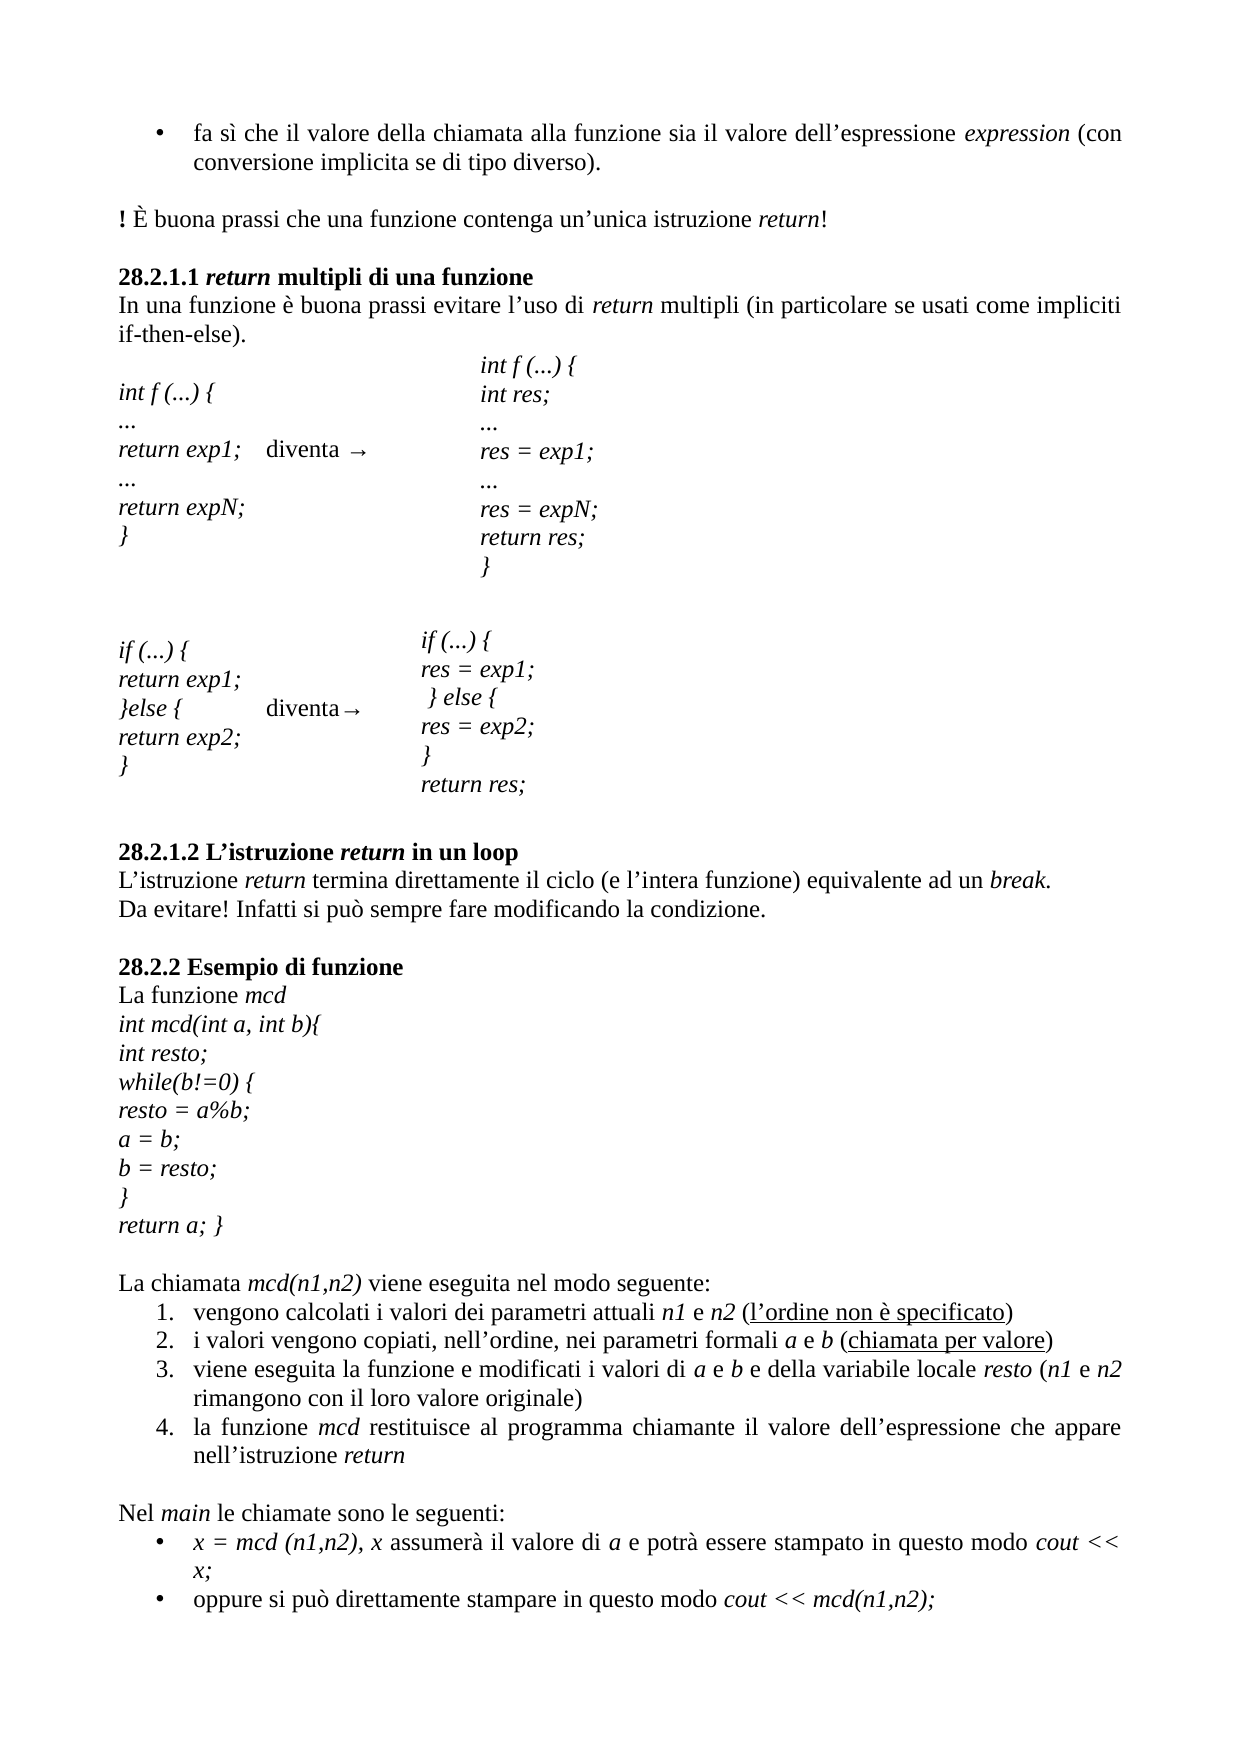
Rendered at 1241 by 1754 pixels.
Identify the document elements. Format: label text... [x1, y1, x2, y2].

text 28.2.2 Esempio di funzione [118, 952, 1122, 981]
text int mcd(int a, int b){ [118, 1009, 1122, 1038]
text b = resto; [118, 1153, 1122, 1182]
text } [118, 1182, 1122, 1211]
text return exp1; [118, 664, 1122, 693]
list fa sì che il valore della chiamata alla funzione sia il valore dell’espressione expression (con conversione implicita se di tipo diverso). [156, 118, 1122, 176]
text ! È buona prassi che una funzione contenga un’unica istruzione return! [118, 204, 1122, 233]
text a = b; [118, 1124, 1122, 1153]
text if (...) { [118, 636, 1122, 664]
text L’istruzione return termina direttamente il ciclo (e l’intera funzione) equivalente ad un break. [118, 866, 1122, 894]
text La funzione mcd [118, 981, 1122, 1009]
text 28.2.1.1 return multipli di una funzione [118, 262, 1122, 291]
text Nel main le chiamate sono le seguenti: [118, 1498, 1122, 1527]
text La chiamata mcd(n1,n2) viene eseguita nel modo seguente: [118, 1268, 1122, 1297]
list vengono calcolati i valori dei parametri attuali n1 e n2 (l’ordine non è specificato) [156, 1297, 1122, 1326]
text return a; } [118, 1211, 1122, 1239]
text resto = a%b; [118, 1096, 1122, 1124]
text return exp1; diventa → [118, 434, 1122, 463]
text In una funzione è buona prassi evitare l’uso di return multipli (in particolare se usati come impliciti if-then-else). [118, 291, 1122, 348]
text ... [118, 406, 1122, 434]
text Da evitare! Infatti si può sempre fare modificando la condizione. [118, 894, 1122, 923]
list i valori vengono copiati, nell’ordine, nei parametri formali a e b (chiamata per valore) [156, 1326, 1122, 1354]
text int f (...) { [118, 377, 1122, 406]
text }else { diventa→ [118, 693, 1122, 722]
text while(b!=0) { [118, 1067, 1122, 1096]
text return expN; [118, 492, 1122, 521]
text } [118, 521, 1122, 549]
list la funzione mcd restituisce al programma chiamante il valore dell’espressione che appare nell’istruzione return [156, 1412, 1122, 1469]
list oppure si può direttamente stampare in questo modo cout << mcd(n1,n2); [156, 1584, 1122, 1613]
text int resto; [118, 1038, 1122, 1067]
list viene eseguita la funzione e modificati i valori di a e b e della variabile locale resto (n1 e n2 rimangono con il loro valore originale) [156, 1354, 1122, 1412]
text 28.2.1.2 L’istruzione return in un loop [118, 837, 1122, 866]
list x = mcd (n1,n2), x assumerà il valore di a e potrà essere stampato in questo modo cout << x; [156, 1527, 1122, 1584]
text ... [118, 463, 1122, 492]
text return exp2; [118, 722, 1122, 751]
text } [118, 751, 1122, 779]
